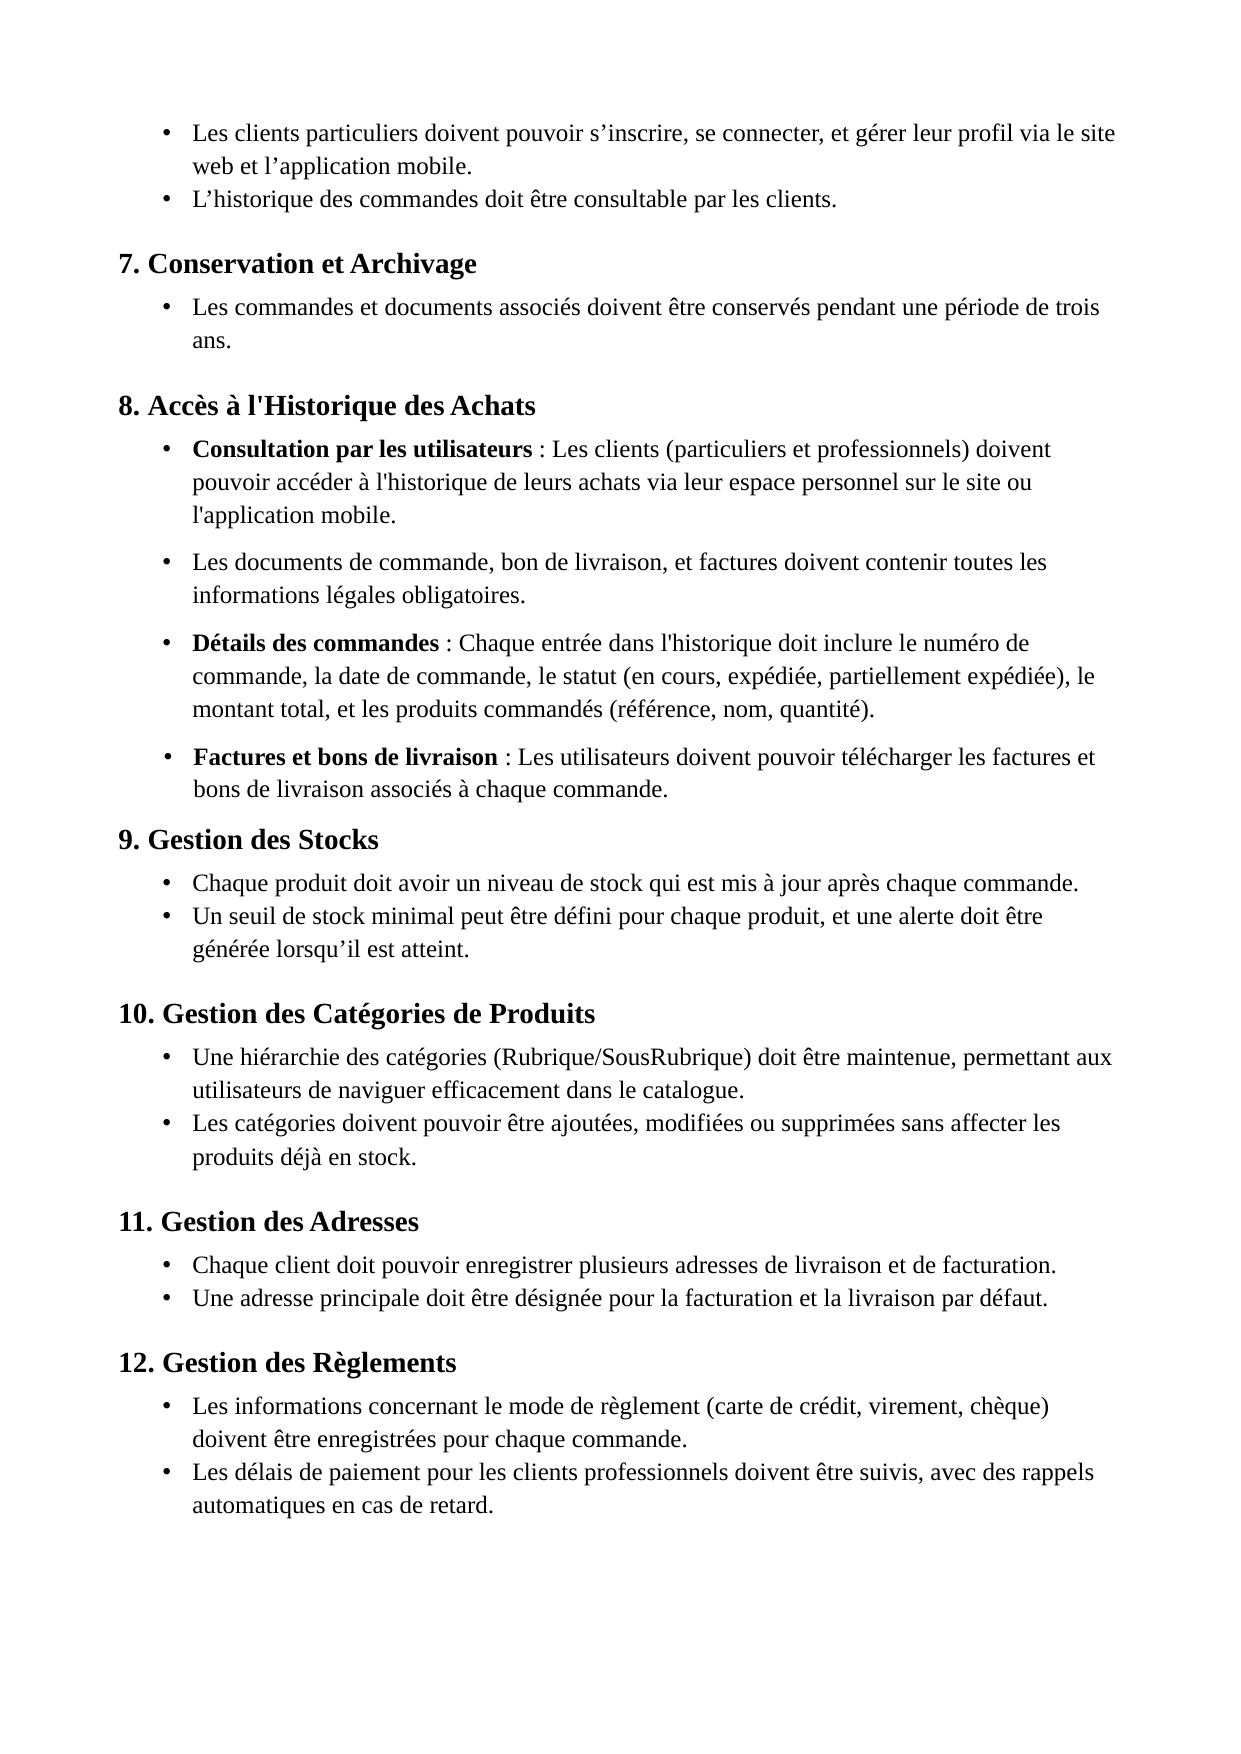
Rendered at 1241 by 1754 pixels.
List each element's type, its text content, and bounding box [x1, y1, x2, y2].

list Les commandes et documents associés doivent être conservés pendant une période de trois ans. [162, 292, 1122, 354]
list Chaque produit doit avoir un niveau de stock qui est mis à jour après chaque commande. [162, 868, 1122, 897]
list Les informations concernant le mode de règlement (carte de crédit, virement, chèque) doivent être enregistrées pour chaque commande. [162, 1391, 1122, 1453]
list Une adresse principale doit être désignée pour la facturation et la livraison par défaut. [162, 1283, 1122, 1312]
list Les catégories doivent pouvoir être ajoutées, modifiées ou supprimées sans affecter les produits déjà en stock. [162, 1108, 1122, 1170]
list Consultation par les utilisateurs : Les clients (particuliers et professionnels) doivent pouvoir accéder à l'historique de leurs achats via leur espace personnel sur le site ou l'application mobile. [162, 434, 1122, 528]
list Les délais de paiement pour les clients professionnels doivent être suivis, avec des rappels automatiques en cas de retard. [162, 1457, 1122, 1519]
subtitle 11. Gestion des Adresses [118, 1204, 1122, 1237]
list Un seuil de stock minimal peut être défini pour chaque produit, et une alerte doit être générée lorsqu’il est atteint. [162, 901, 1122, 963]
list Une hiérarchie des catégories (Rubrique/SousRubrique) doit être maintenue, permettant aux utilisateurs de naviguer efficacement dans le catalogue. [162, 1042, 1122, 1104]
subtitle 9. Gestion des Stocks [118, 822, 1122, 856]
subtitle 7. Conservation et Archivage [118, 246, 1122, 280]
subtitle 10. Gestion des Catégories de Produits [118, 996, 1122, 1030]
list L’historique des commandes doit être consultable par les clients. [162, 184, 1122, 213]
list Chaque client doit pouvoir enregistrer plusieurs adresses de livraison et de facturation. [162, 1250, 1122, 1278]
list Factures et bons de livraison : Les utilisateurs doivent pouvoir télécharger les factures et bons de livraison associés à chaque commande. [164, 742, 1122, 803]
list Les documents de commande, bon de livraison, et factures doivent contenir toutes les informations légales obligatoires. [162, 547, 1122, 609]
list Détails des commandes : Chaque entrée dans l'historique doit inclure le numéro de commande, la date de commande, le statut (en cours, expédiée, partiellement expédiée), le montant total, et les produits commandés (référence, nom, quantité). [162, 628, 1122, 723]
subtitle 12. Gestion des Règlements [118, 1345, 1122, 1378]
subtitle 8. Accès à l'Historique des Achats [118, 388, 1122, 421]
list Les clients particuliers doivent pouvoir s’inscrire, se connecter, et gérer leur profil via le site web et l’application mobile. [162, 118, 1122, 180]
